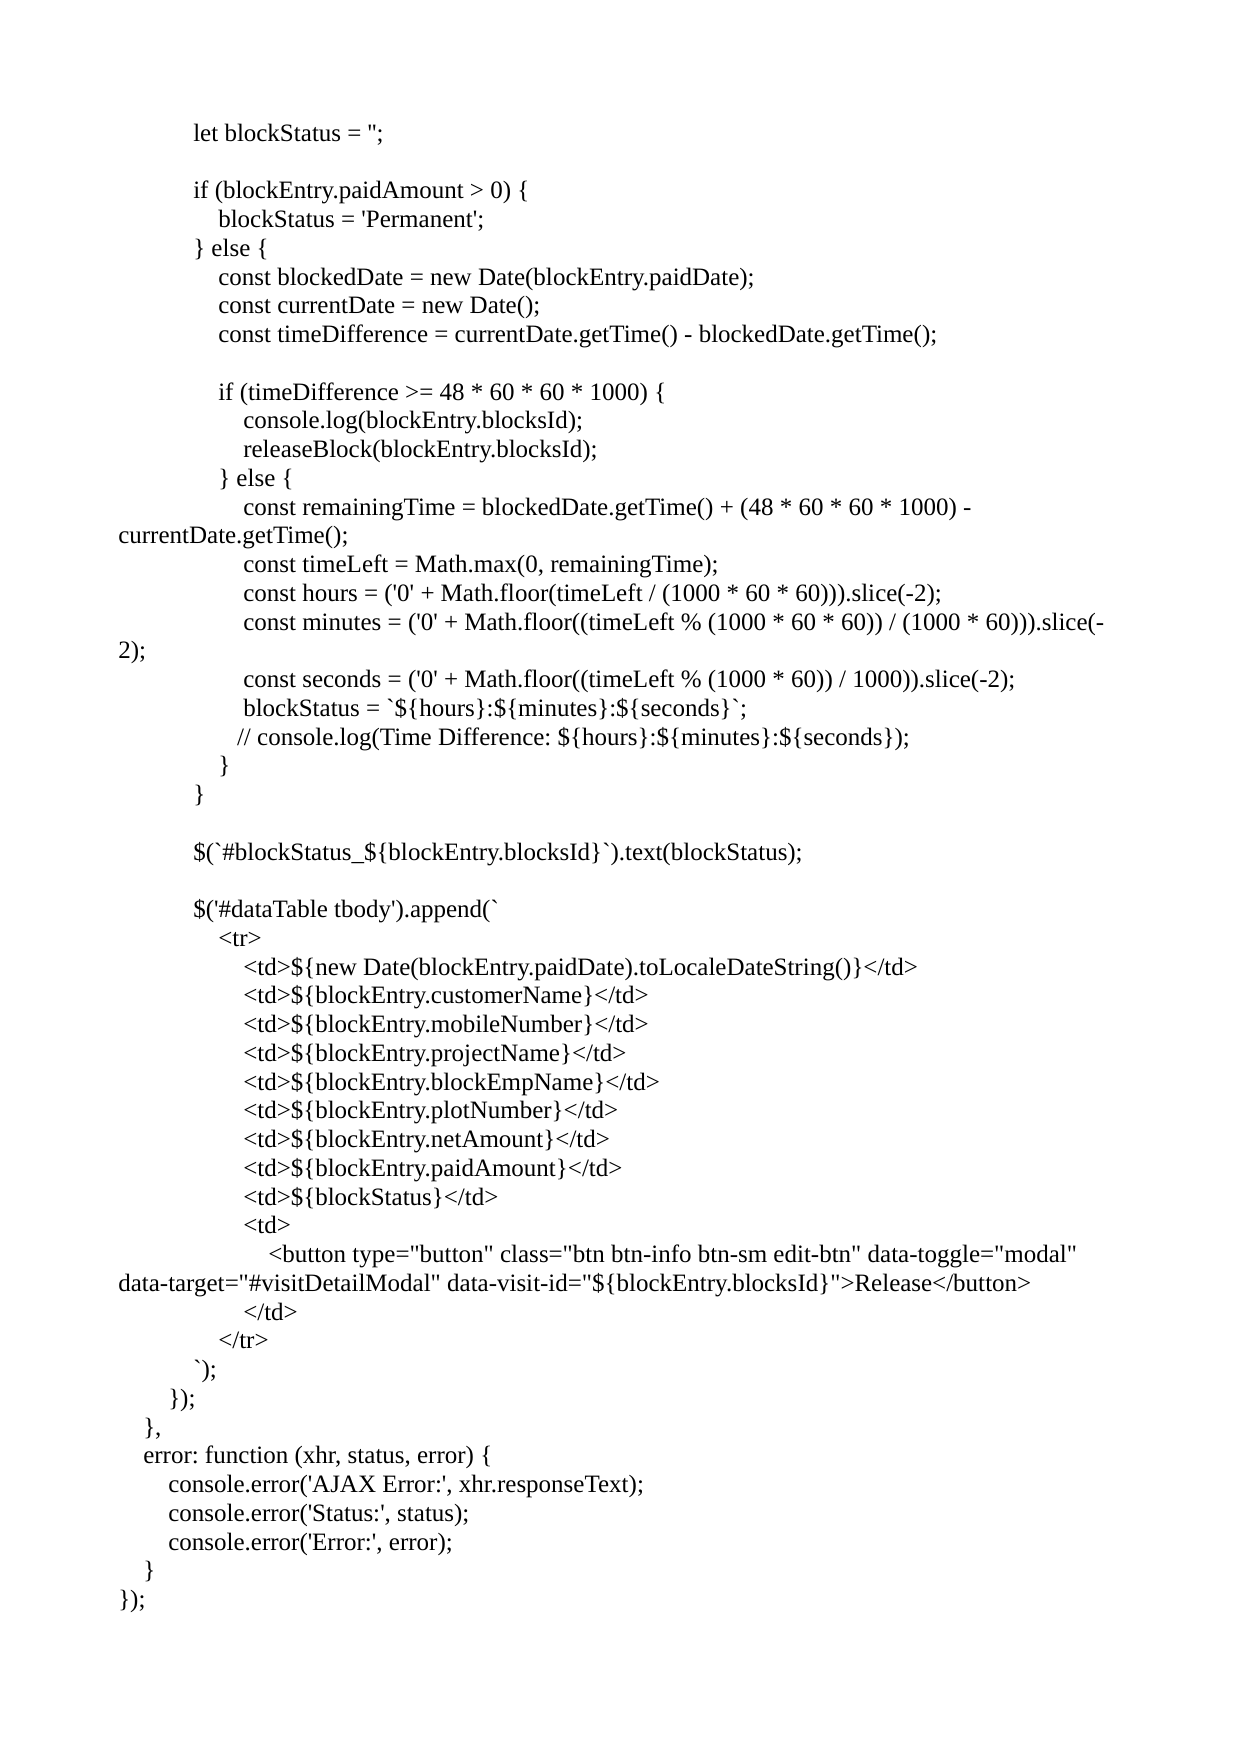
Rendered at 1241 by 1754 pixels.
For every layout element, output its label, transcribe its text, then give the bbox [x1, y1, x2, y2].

text <tr> [118, 923, 1122, 952]
text error: function (xhr, status, error) { [118, 1441, 1122, 1469]
text if (timeDifference >= 48 * 60 * 60 * 1000) { [118, 377, 1122, 406]
text <td>${blockEntry.projectName}</td> [118, 1038, 1122, 1067]
text blockStatus = `${hours}:${minutes}:${seconds}`; [118, 693, 1122, 722]
text <td> [118, 1211, 1122, 1239]
text <td>${blockEntry.netAmount}</td> [118, 1124, 1122, 1153]
text }, [118, 1412, 1122, 1441]
text } [118, 751, 1122, 779]
text </tr> [118, 1326, 1122, 1354]
text // console.log(Time Difference: ${hours}:${minutes}:${seconds}); [118, 722, 1122, 751]
text console.log(blockEntry.blocksId); [118, 406, 1122, 434]
text const blockedDate = new Date(blockEntry.paidDate); [118, 262, 1122, 291]
text const currentDate = new Date(); [118, 291, 1122, 319]
text const seconds = ('0' + Math.floor((timeLeft % (1000 * 60)) / 1000)).slice(-2); [118, 664, 1122, 693]
text releaseBlock(blockEntry.blocksId); [118, 434, 1122, 463]
text $(`#blockStatus_${blockEntry.blocksId}`).text(blockStatus); [118, 837, 1122, 866]
text if (blockEntry.paidAmount > 0) { [118, 176, 1122, 204]
text <td>${blockEntry.plotNumber}</td> [118, 1096, 1122, 1124]
text const timeDifference = currentDate.getTime() - blockedDate.getTime(); [118, 319, 1122, 348]
text <button type="button" class="btn btn-info btn-sm edit-btn" data-toggle="modal" data-target="#visitDetailModal" data-visit-id="${blockEntry.blocksId}">Release</button> [118, 1239, 1122, 1297]
text } [118, 779, 1122, 808]
text <td>${blockEntry.blockEmpName}</td> [118, 1067, 1122, 1096]
text </td> [118, 1297, 1122, 1326]
text <td>${blockEntry.mobileNumber}</td> [118, 1009, 1122, 1038]
text console.error('AJAX Error:', xhr.responseText); [118, 1469, 1122, 1498]
text console.error('Status:', status); [118, 1498, 1122, 1527]
text let blockStatus = ''; [118, 118, 1122, 147]
text }); [118, 1383, 1122, 1412]
text <td>${blockEntry.paidAmount}</td> [118, 1153, 1122, 1182]
text <td>${blockStatus}</td> [118, 1182, 1122, 1211]
text console.error('Error:', error); [118, 1527, 1122, 1556]
text `); [118, 1354, 1122, 1383]
text }); [118, 1584, 1122, 1613]
text } else { [118, 463, 1122, 492]
text const remainingTime = blockedDate.getTime() + (48 * 60 * 60 * 1000) - currentDate.getTime(); [118, 492, 1122, 549]
text const hours = ('0' + Math.floor(timeLeft / (1000 * 60 * 60))).slice(-2); [118, 578, 1122, 607]
text blockStatus = 'Permanent'; [118, 204, 1122, 233]
text } [118, 1556, 1122, 1584]
text const minutes = ('0' + Math.floor((timeLeft % (1000 * 60 * 60)) / (1000 * 60))).slice(-2); [118, 607, 1122, 664]
text <td>${new Date(blockEntry.paidDate).toLocaleDateString()}</td> [118, 952, 1122, 981]
text } else { [118, 233, 1122, 262]
text $('#dataTable tbody').append(` [118, 894, 1122, 923]
text const timeLeft = Math.max(0, remainingTime); [118, 549, 1122, 578]
text <td>${blockEntry.customerName}</td> [118, 981, 1122, 1009]
